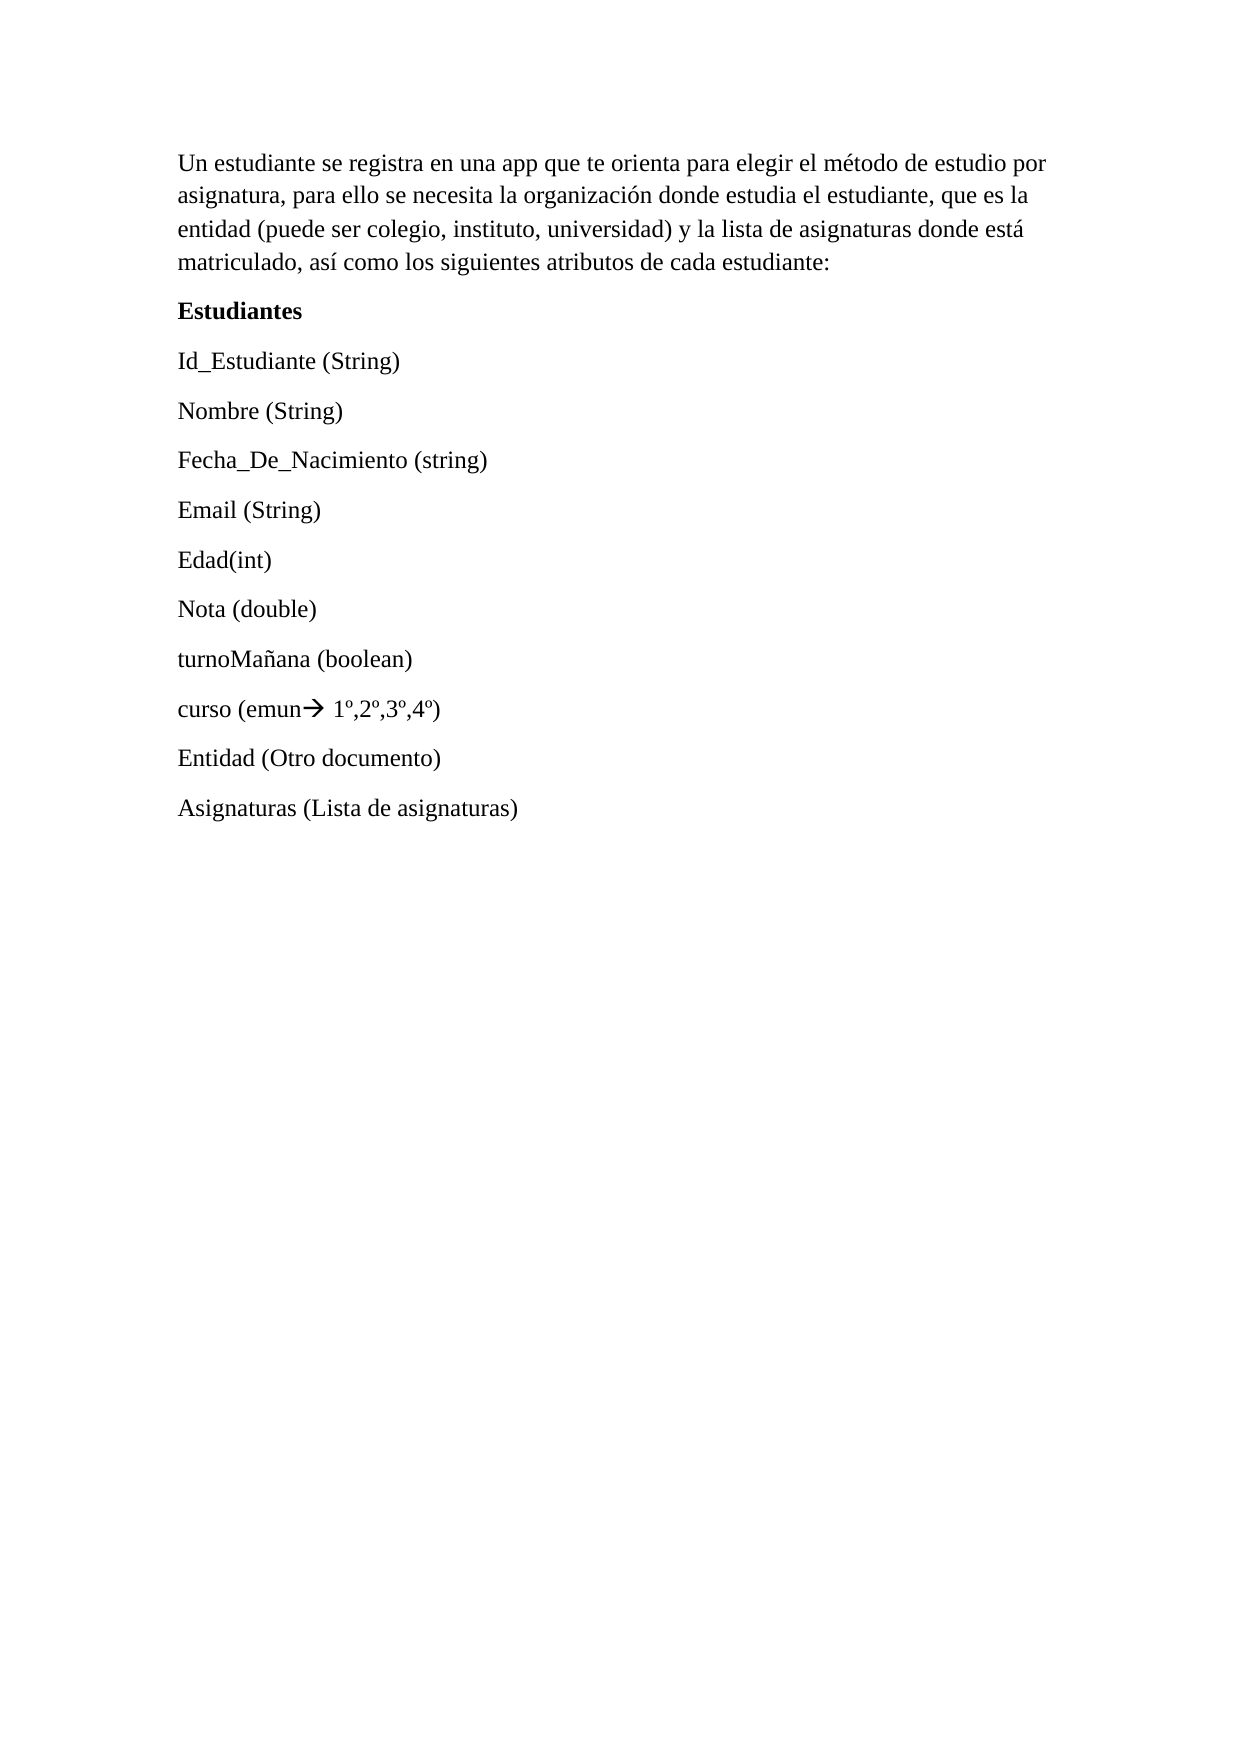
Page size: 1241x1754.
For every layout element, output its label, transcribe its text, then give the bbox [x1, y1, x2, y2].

text turnoMañana (boolean) [177, 644, 1063, 673]
text Asignaturas (Lista de asignaturas) [177, 793, 1063, 822]
text Fecha_De_Nacimiento (string) [177, 445, 1063, 474]
text Estudiantes [177, 296, 1063, 325]
text curso (emun 1º,2º,3º,4º) [177, 694, 1063, 723]
text Email (String) [177, 495, 1063, 524]
text Un estudiante se registra en una app que te orienta para elegir el método de estudio por asignatura, para ello se necesita la organización donde estudia el estudiante, que es la entidad (puede ser colegio, instituto, universidad) y la lista de asignaturas donde está matriculado, así como los siguientes atributos de cada estudiante: [177, 148, 1063, 275]
text Entidad (Otro documento) [177, 743, 1063, 772]
text Id_Estudiante (String) [177, 346, 1063, 375]
text Nombre (String) [177, 396, 1063, 424]
text Edad(int) [177, 545, 1063, 573]
text Nota (double) [177, 594, 1063, 623]
